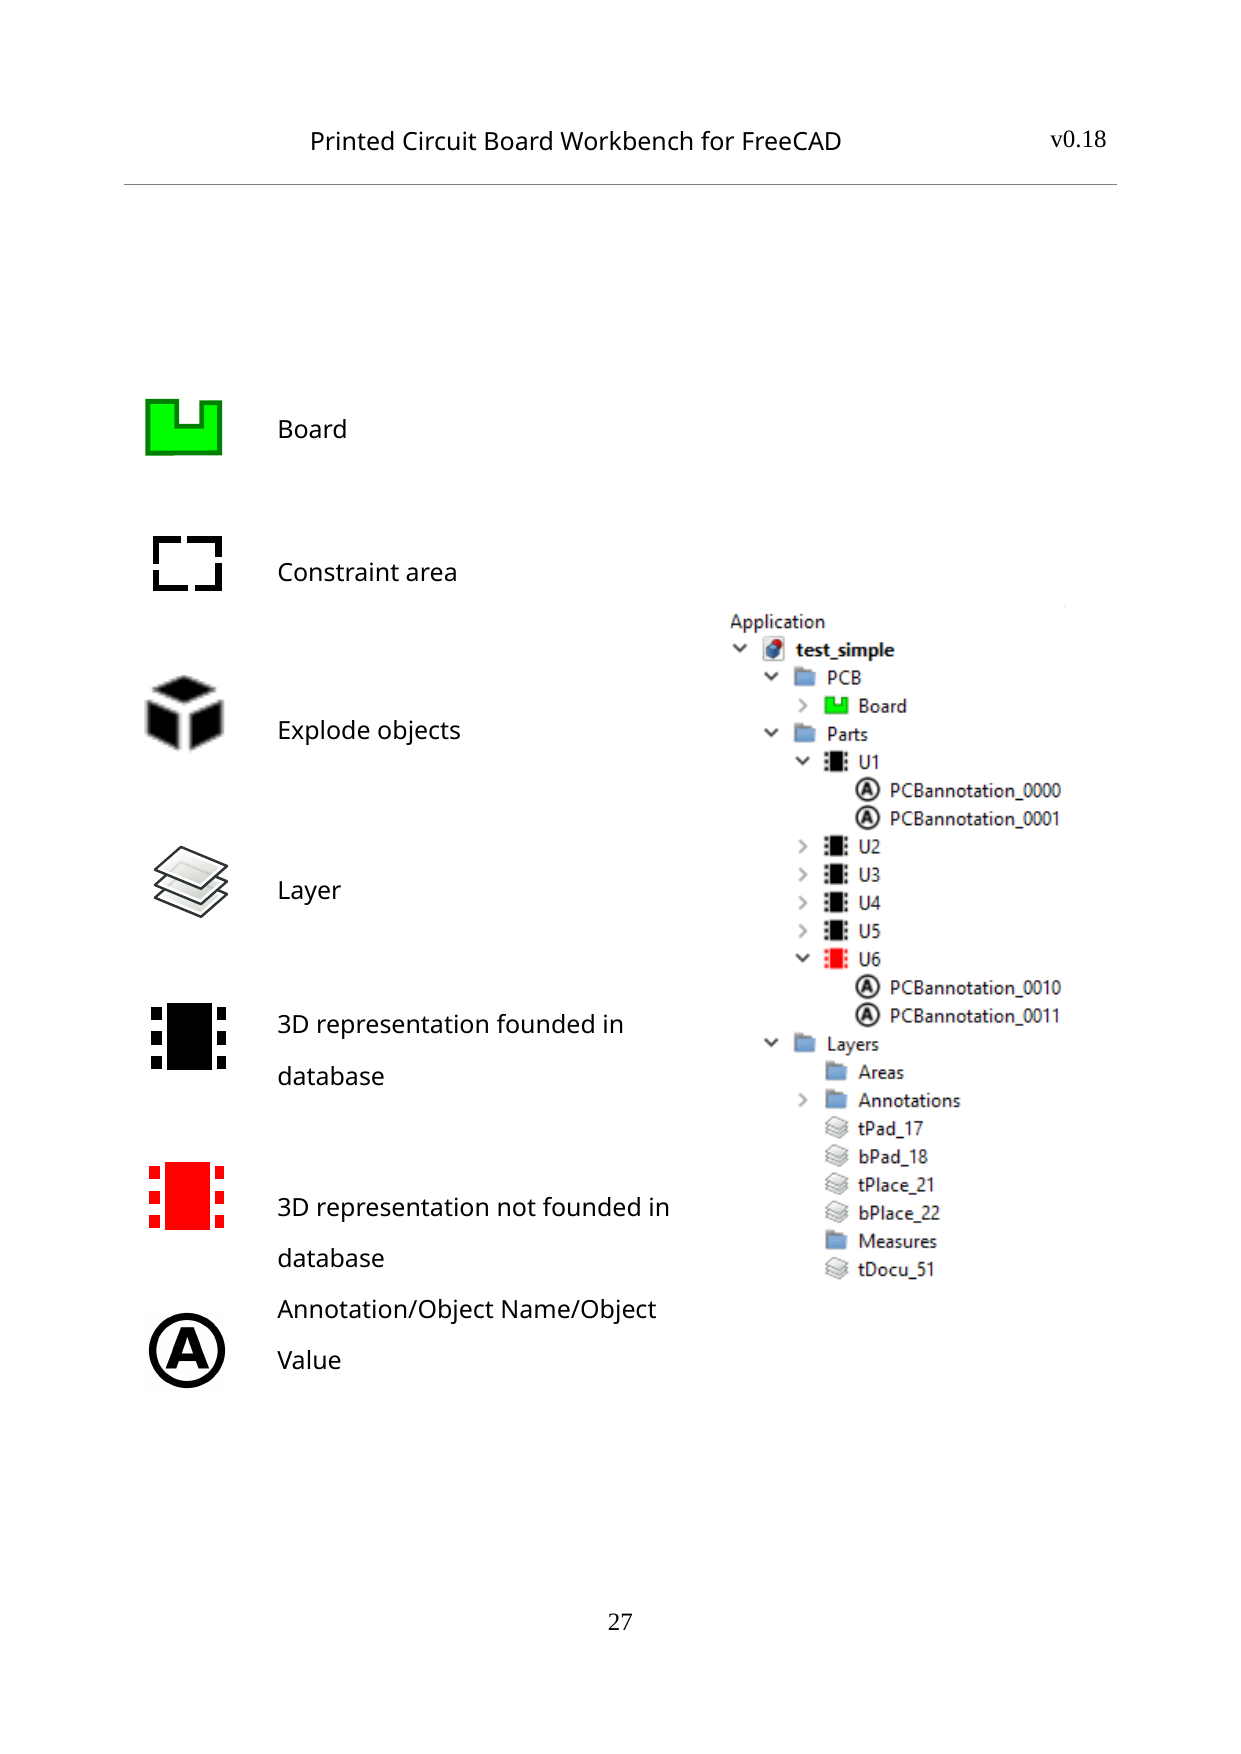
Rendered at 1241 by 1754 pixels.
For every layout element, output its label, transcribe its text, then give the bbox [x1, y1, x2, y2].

picture [145, 1308, 229, 1392]
picture [143, 675, 227, 758]
table_cell Explode objects [271, 653, 692, 807]
table_cell Constraint area [271, 490, 692, 652]
table_header Board [271, 367, 692, 490]
table_cell [118, 653, 271, 807]
table_cell [118, 490, 271, 652]
table_cell [118, 1127, 271, 1286]
table_cell [118, 1286, 271, 1440]
table_cell 3D representation founded in database [271, 973, 692, 1127]
table_cell [118, 807, 271, 972]
table_cell Layer [271, 807, 692, 972]
table_header [118, 367, 271, 490]
picture [730, 605, 1094, 1317]
table_cell Annotation/Object Name/Object Value [271, 1286, 692, 1440]
table_cell 3D representation not founded in database [271, 1127, 692, 1286]
table_cell [118, 973, 271, 1127]
table_header [692, 367, 1123, 1440]
